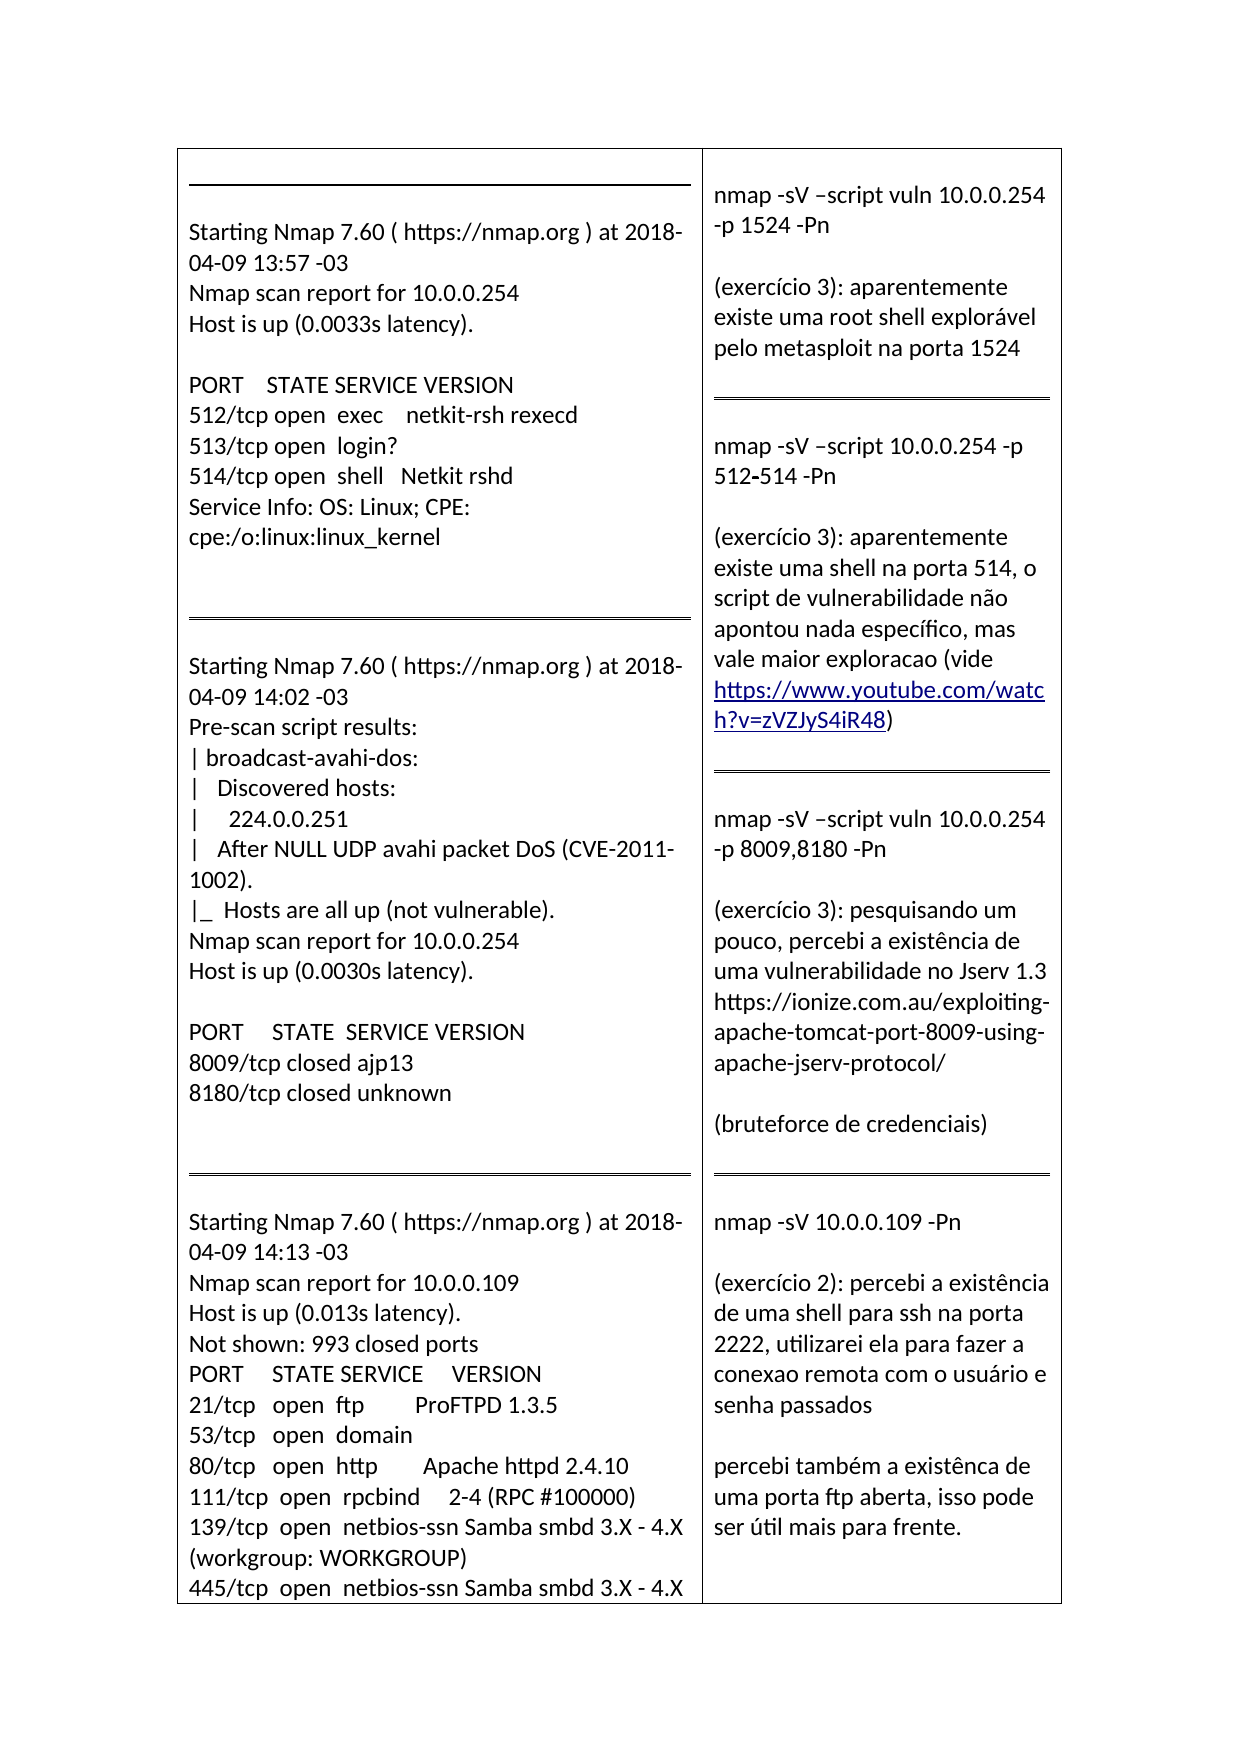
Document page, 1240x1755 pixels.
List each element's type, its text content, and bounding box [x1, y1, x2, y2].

table_cell nmap -sV –script vuln 10.0.0.254 -p 1524 -Pn (exercício 3): aparentemente existe uma root shell explorável pelo metasploit na porta 1524 nmap -sV –script 10.0.0.254 -p 512-514 -Pn (exercício 3): aparentemente existe uma shell na porta 514, o script de vulnerabilidade não apontou nada específico, mas vale maior exploracao (vide https://www.youtube.com/watch?v=zVZJyS4iR48) nmap -sV –script vuln 10.0.0.254 -p 8009,8180 -Pn (exercício 3): pesquisando um pouco, percebi a existência de uma vulnerabilidade no Jserv 1.3 https://ionize.com.au/exploiting-apache-tomcat-port-8009-using-apache-jserv-protocol/ (bruteforce de credenciais) nmap -sV 10.0.0.109 -Pn (exercício 2): percebi a existência de uma shell para ssh na porta 2222, utilizarei ela para fazer a conexao remota com o usuário e senha passados percebi também a existênca de uma porta ftp aberta, isso pode ser útil mais para frente. [703, 149, 1061, 1603]
table_cell Starting Nmap 7.60 ( https://nmap.org ) at 2018-04-09 13:57 -03 Nmap scan report for 10.0.0.254 Host is up (0.0033s latency). PORT STATE SERVICE VERSION 512/tcp open exec netkit-rsh rexecd 513/tcp open login? 514/tcp open shell Netkit rshd Service Info: OS: Linux; CPE: cpe:/o:linux:linux_kernel Starting Nmap 7.60 ( https://nmap.org ) at 2018-04-09 14:02 -03 Pre-scan script results: | broadcast-avahi-dos: | Discovered hosts: | 224.0.0.251 | After NULL UDP avahi packet DoS (CVE-2011-1002). |_ Hosts are all up (not vulnerable). Nmap scan report for 10.0.0.254 Host is up (0.0030s latency). PORT STATE SERVICE VERSION 8009/tcp closed ajp13 8180/tcp closed unknown Starting Nmap 7.60 ( https://nmap.org ) at 2018-04-09 14:13 -03 Nmap scan report for 10.0.0.109 Host is up (0.013s latency). Not shown: 993 closed ports PORT STATE SERVICE VERSION 21/tcp open ftp ProFTPD 1.3.5 53/tcp open domain 80/tcp open http Apache httpd 2.4.10 111/tcp open rpcbind 2-4 (RPC #100000) 139/tcp open netbios-ssn Samba smbd 3.X - 4.X (workgroup: WORKGROUP) 445/tcp open netbios-ssn Samba smbd 3.X - 4.X [178, 149, 702, 1603]
